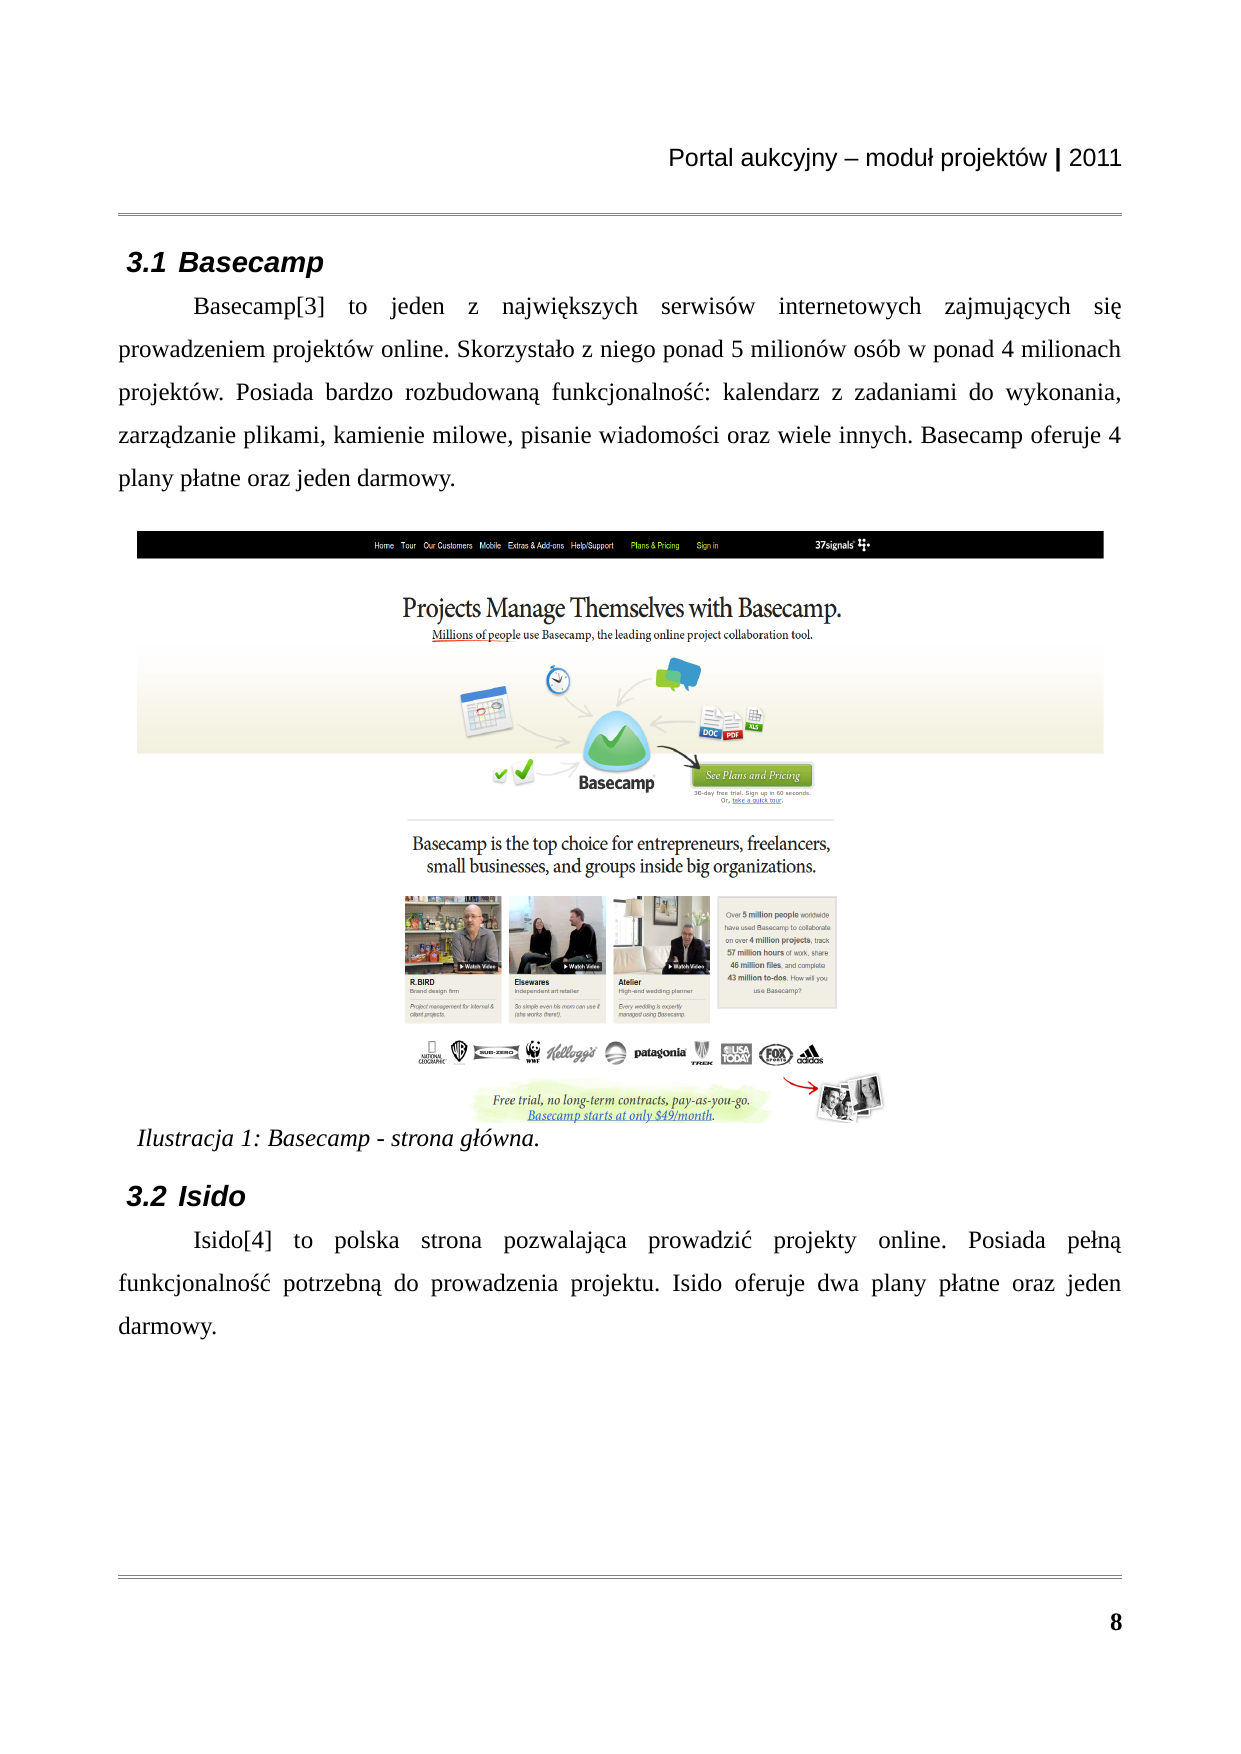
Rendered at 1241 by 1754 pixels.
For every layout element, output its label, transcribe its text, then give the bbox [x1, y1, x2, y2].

subtitle Basecamp [118, 245, 1122, 278]
text Isido[4] to polska strona pozwalająca prowadzić projekty online. Posiada pełną funkcjonalność potrzebną do prowadzenia projektu. Isido oferuje dwa plany płatne oraz jeden darmowy. [118, 1225, 1122, 1340]
picture [137, 531, 1104, 1123]
text Ilustracja 1: Basecamp - strona główna. [137, 1123, 1103, 1151]
text Basecamp[3] to jeden z największych serwisów internetowych zajmujących się prowadzeniem projektów online. Skorzystało z niego ponad 5 milionów osób w ponad 4 milionach projektów. Posiada bardzo rozbudowaną funkcjonalność: kalendarz z zadaniami do wykonania, zarządzanie plikami, kamienie milowe, pisanie wiadomości oraz wiele innych. Basecamp oferuje 4 plany płatne oraz jeden darmowy. [118, 291, 1122, 492]
subtitle Isido [118, 979, 1122, 1212]
